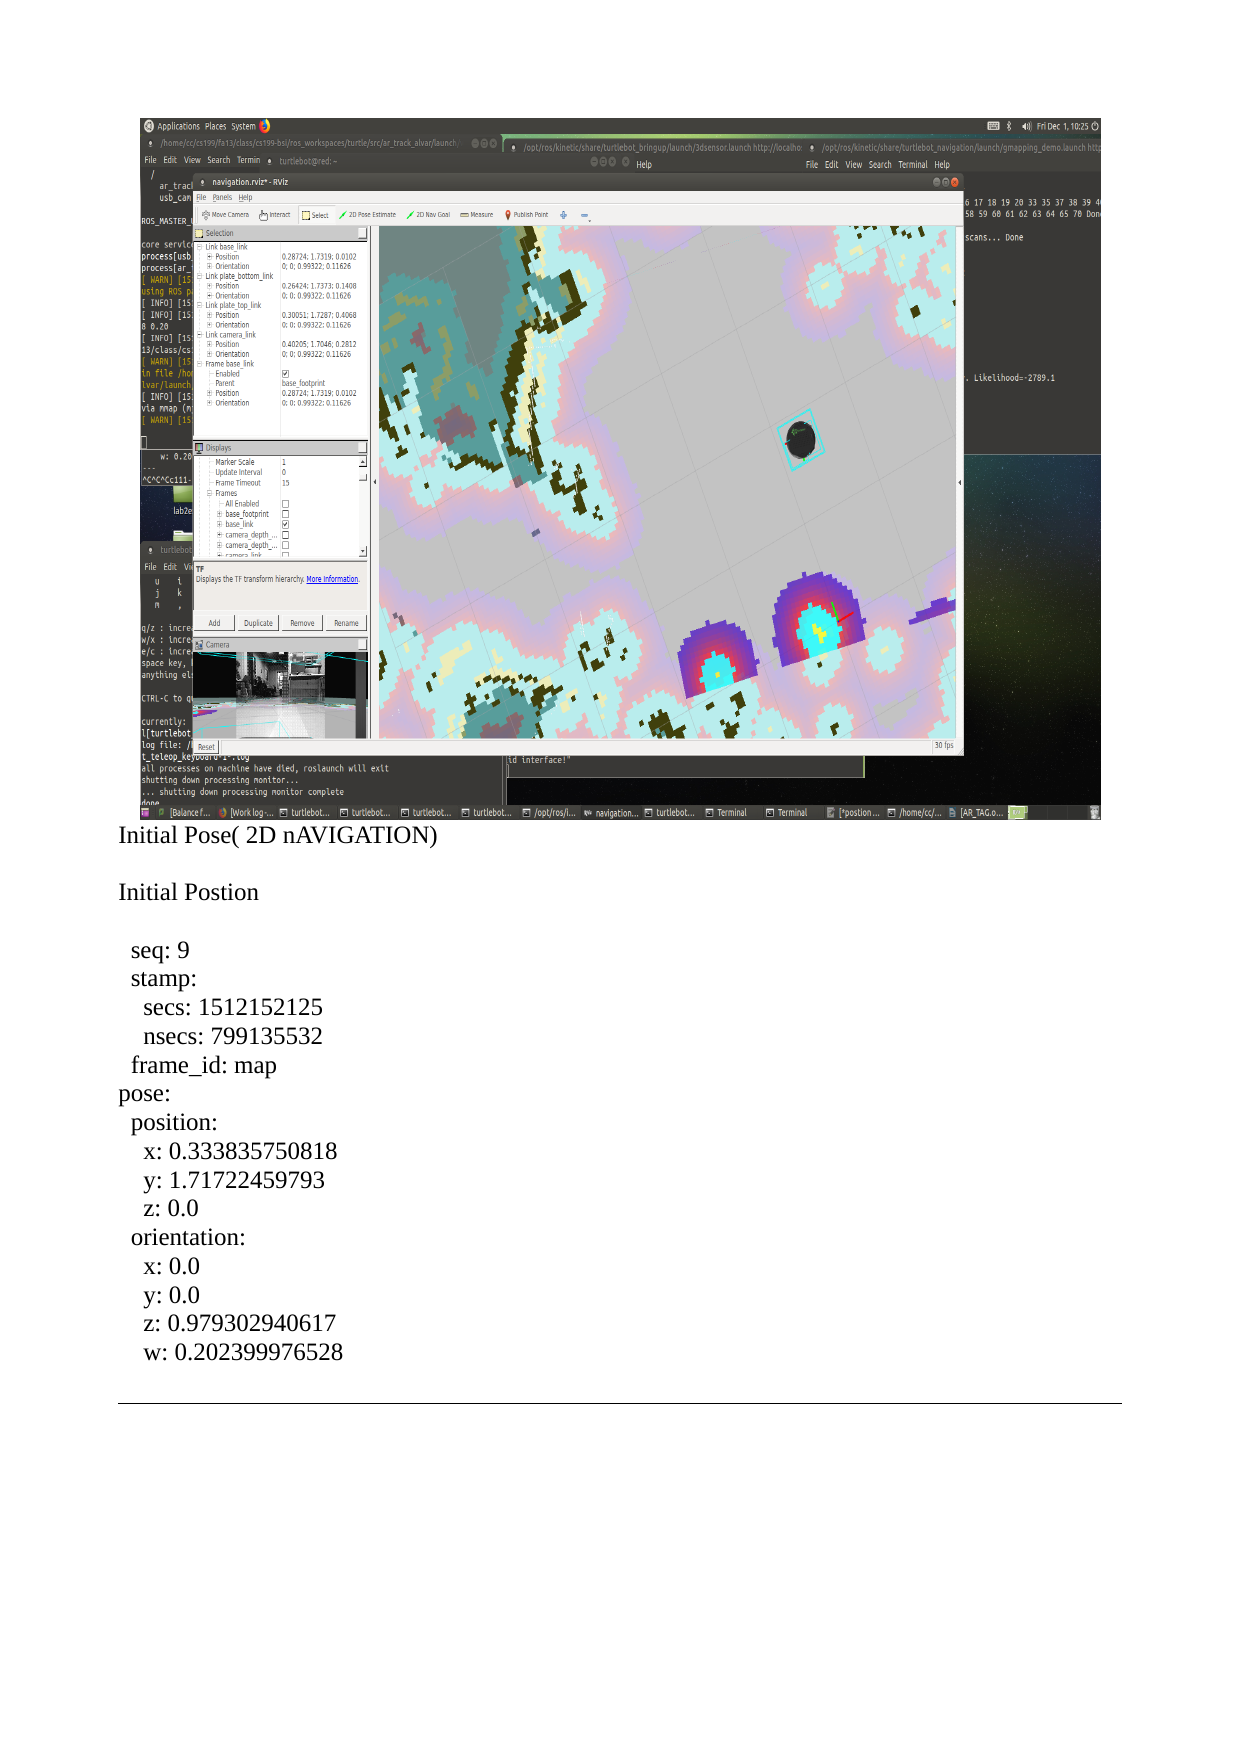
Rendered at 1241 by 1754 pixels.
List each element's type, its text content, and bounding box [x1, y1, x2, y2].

text position: [118, 1107, 1122, 1136]
text w: 0.202399976528 [118, 1337, 1122, 1366]
text Initial Postion [118, 877, 1122, 906]
text secs: 1512152125 [118, 992, 1122, 1021]
text y: 0.0 [118, 1280, 1122, 1308]
text x: 0.0 [118, 1251, 1122, 1280]
text nsecs: 799135532 [118, 1021, 1122, 1050]
text y: 1.71722459793 [118, 1165, 1122, 1193]
text z: 0.979302940617 [118, 1308, 1122, 1337]
text x: 0.333835750818 [118, 1136, 1122, 1165]
text Initial Pose( 2D nAVIGATION) [118, 118, 1122, 848]
text frame_id: map [118, 1050, 1122, 1078]
text pose: [118, 1078, 1122, 1107]
text orientation: [118, 1222, 1122, 1251]
text stamp: [118, 963, 1122, 992]
picture [140, 118, 1101, 820]
text seq: 9 [118, 935, 1122, 963]
text z: 0.0 [118, 1193, 1122, 1222]
